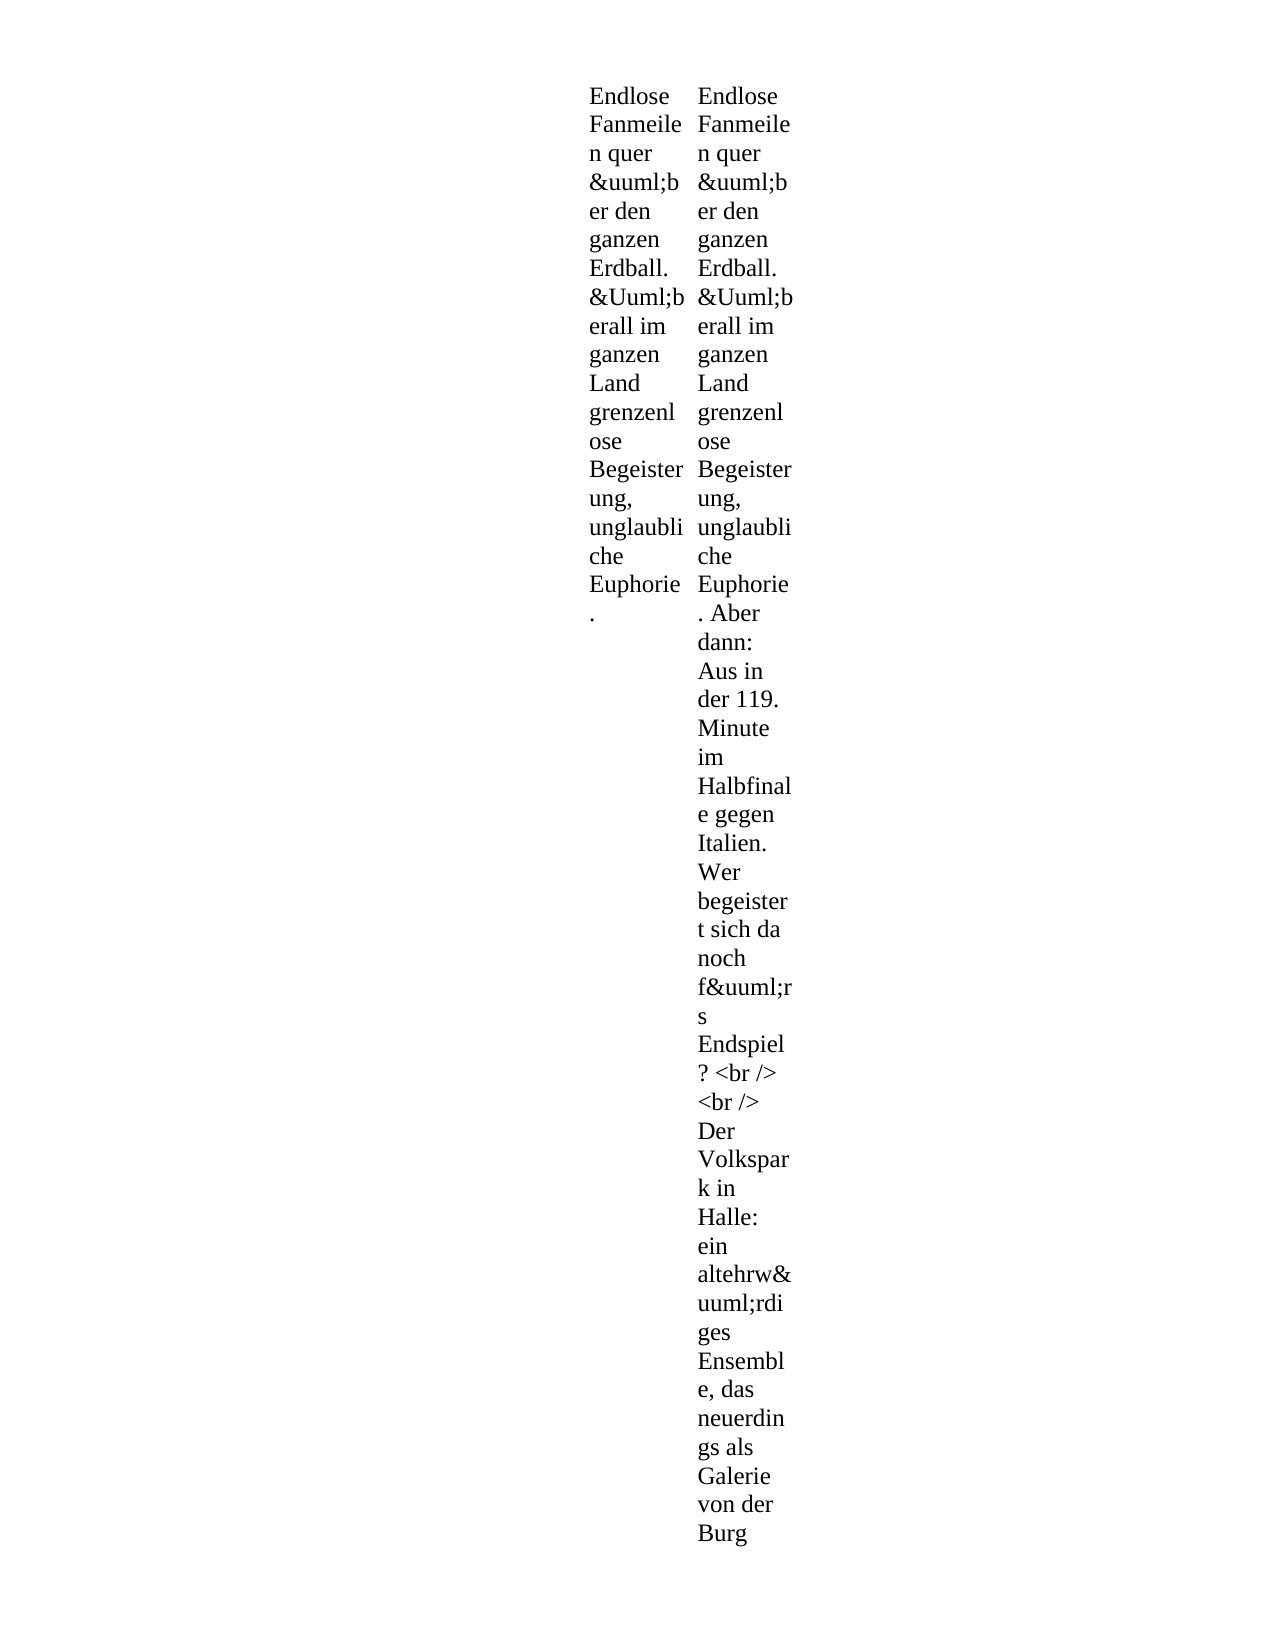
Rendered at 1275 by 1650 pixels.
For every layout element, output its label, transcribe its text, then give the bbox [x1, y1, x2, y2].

table_cell Endlose Fanmeilen quer &uuml;ber den ganzen Erdball. &Uuml;berall im ganzen Land grenzenlose Begeisterung, unglaubliche Euphorie. [583, 75, 692, 1553]
table_cell [258, 75, 367, 1553]
table_cell Endlose Fanmeilen quer &uuml;ber den ganzen Erdball. &Uuml;berall im ganzen Land grenzenlose Begeisterung, unglaubliche Euphorie. Aber dann: Aus in der 119. Minute im Halbfinale gegen Italien. Wer begeistert sich da noch f&uuml;rs Endspiel? <br /> <br /> Der Volkspark in Halle: ein altehrw&uuml;rdiges Ensemble, das neuerdings als Galerie von der Burg [692, 75, 800, 1553]
table_cell [1017, 75, 1125, 1553]
table_cell [908, 75, 1017, 1553]
table_cell [800, 75, 908, 1553]
table_cell [367, 75, 475, 1553]
table_cell [150, 75, 258, 1553]
table_cell [475, 75, 583, 1553]
